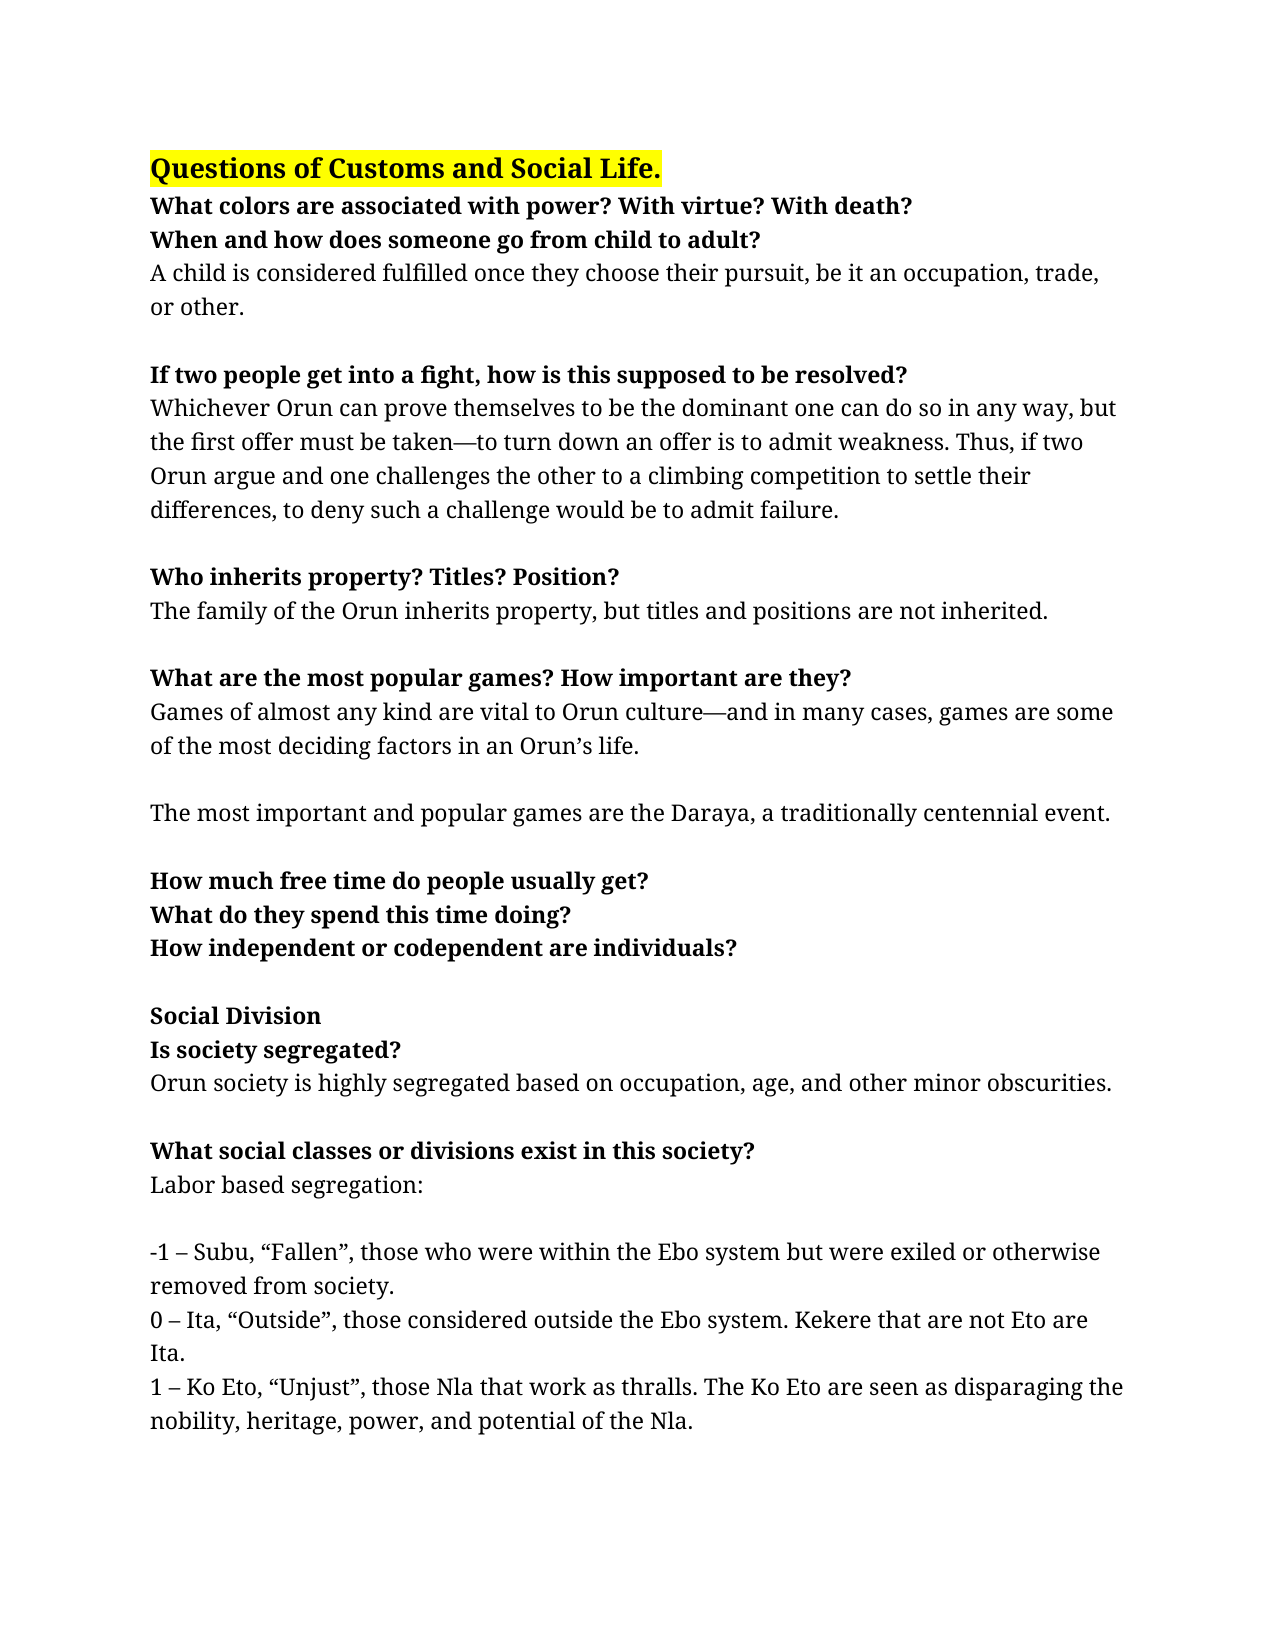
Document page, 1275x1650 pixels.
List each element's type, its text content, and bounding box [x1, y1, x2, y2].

text If two people get into a fight, how is this supposed to be resolved? [150, 358, 1125, 390]
text Games of almost any kind are vital to Orun culture—and in many cases, games are some of the most deciding factors in an Orun’s life. [150, 696, 1125, 761]
text What colors are associated with power? With virtue? With death? When and how does someone go from child to adult? [150, 190, 1125, 255]
text Is society segregated? [150, 1033, 1125, 1065]
text Labor based segregation: [150, 1168, 1125, 1200]
text 1 – Ko Eto, “Unjust”, those Nla that work as thralls. The Ko Eto are seen as disparaging the nobility, heritage, power, and potential of the Nla. [150, 1371, 1125, 1436]
text What are the most popular games? How important are they? [150, 628, 1125, 693]
text A child is considered fulfilled once they choose their pursuit, be it an occupation, trade, or other. [150, 257, 1125, 322]
text Orun society is highly segregated based on occupation, age, and other minor obscurities. [150, 1067, 1125, 1098]
text Whichever Orun can prove themselves to be the dominant one can do so in any way, but the first offer must be taken—to turn down an offer is to admit weakness. Thus, if two Orun argue and one challenges the other to a climbing competition to settle their differences, to deny such a challenge would be to admit failure. [150, 392, 1125, 525]
text Questions of Customs and Social Life. [150, 150, 1125, 187]
text -1 – Subu, “Fallen”, those who were within the Ebo system but were exiled or otherwise removed from society. [150, 1236, 1125, 1301]
text What social classes or divisions exist in this society? [150, 1101, 1125, 1166]
text 0 – Ita, “Outside”, those considered outside the Ebo system. Kekere that are not Eto are Ita. [150, 1303, 1125, 1368]
text The family of the Orun inherits property, but titles and positions are not inherited. [150, 595, 1125, 626]
text The most important and popular games are the Daraya, a traditionally centennial event. [150, 797, 1125, 828]
text Social Division [150, 1000, 1125, 1031]
text Who inherits property? Titles? Position? [150, 527, 1125, 592]
text How much free time do people usually get? What do they spend this time doing? How independent or codependent are individuals? [150, 831, 1125, 997]
